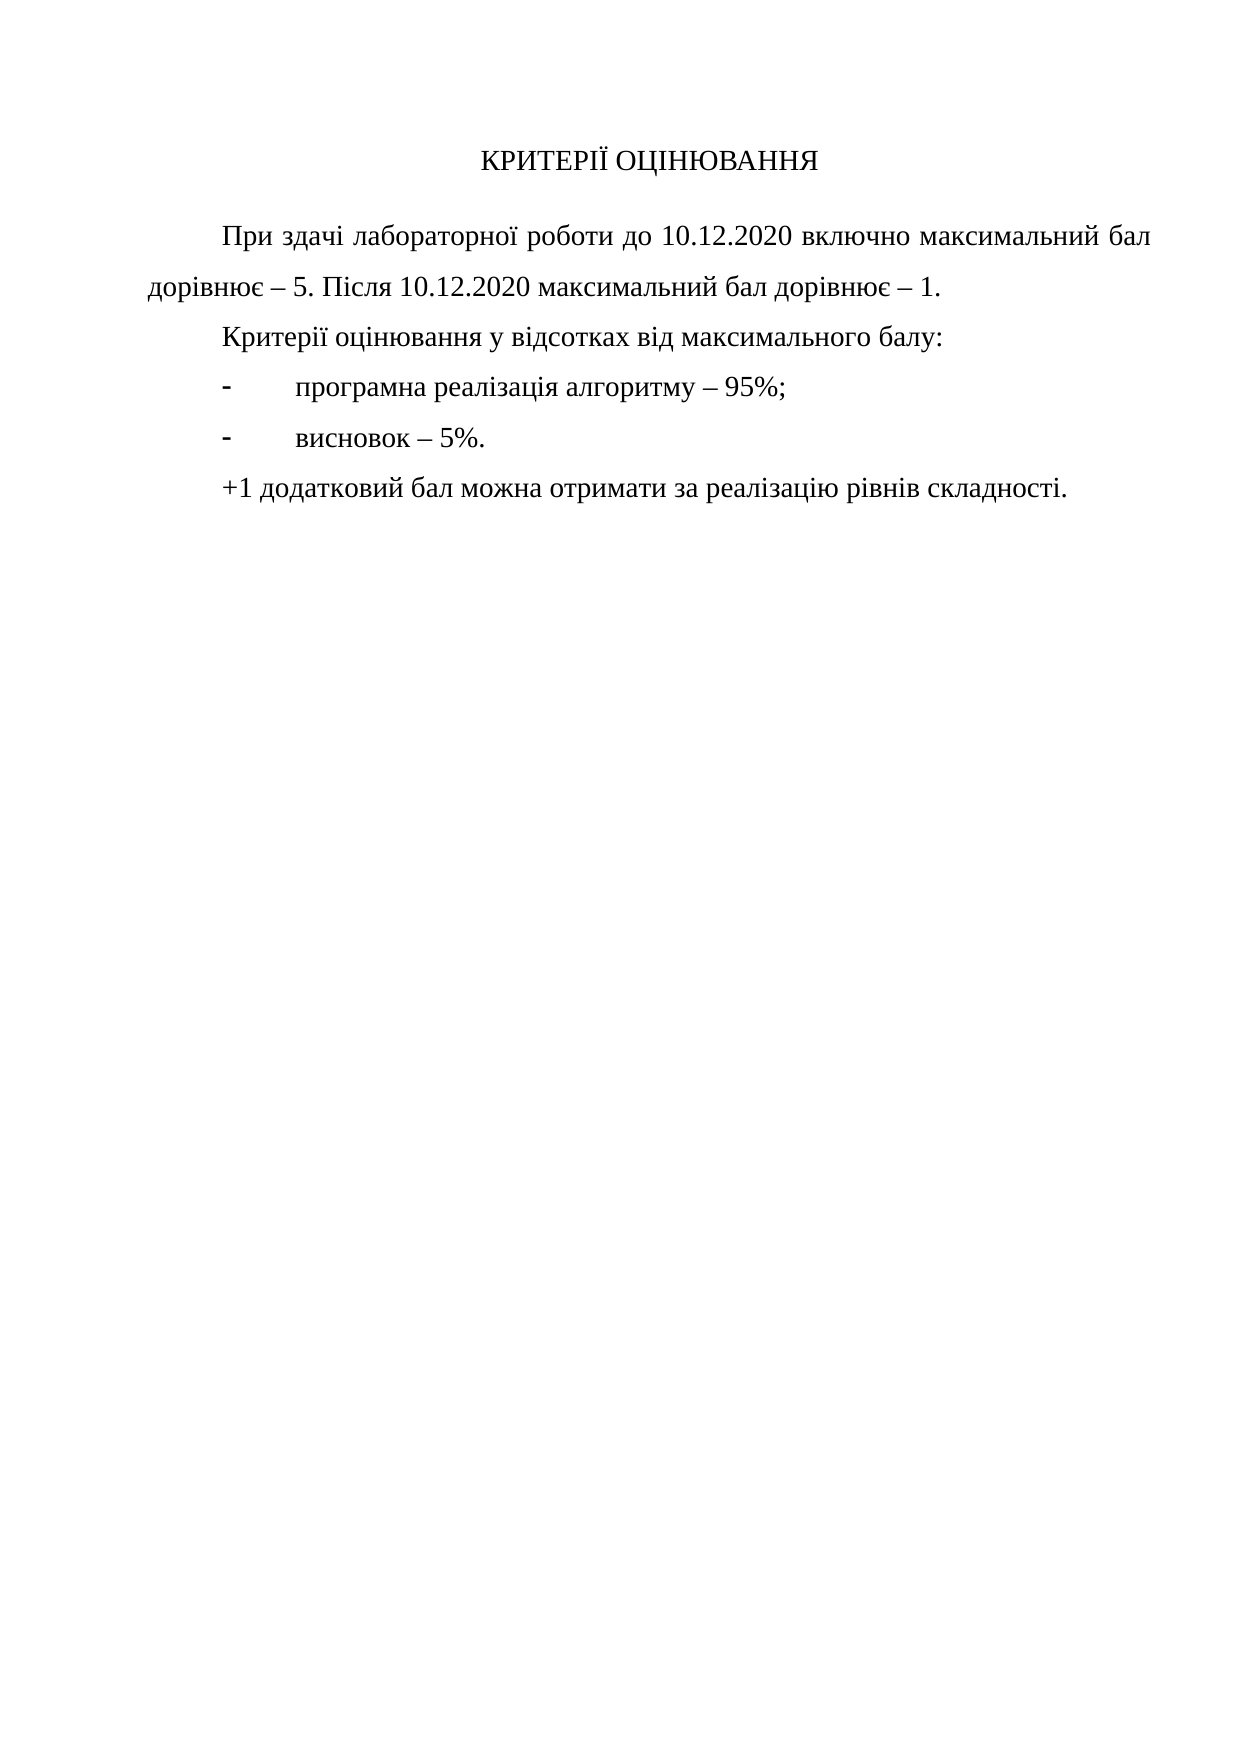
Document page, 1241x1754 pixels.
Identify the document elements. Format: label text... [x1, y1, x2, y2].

text Критерії оцінювання [148, 143, 1152, 177]
list висновок – 5%. [222, 420, 1152, 453]
list програмна реалізація алгоритму – 95%; [222, 369, 1152, 403]
text При здачі лабораторної роботи до 10.12.2020 включно максимальний бал дорівнює – 5. Після 10.12.2020 максимальний бал дорівнює – 1. [148, 218, 1152, 302]
text +1 додатковий бал можна отримати за реалізацію рівнів складності. [148, 470, 1152, 504]
text Критерії оцінювання у відсотках від максимального балу: [148, 319, 1152, 353]
